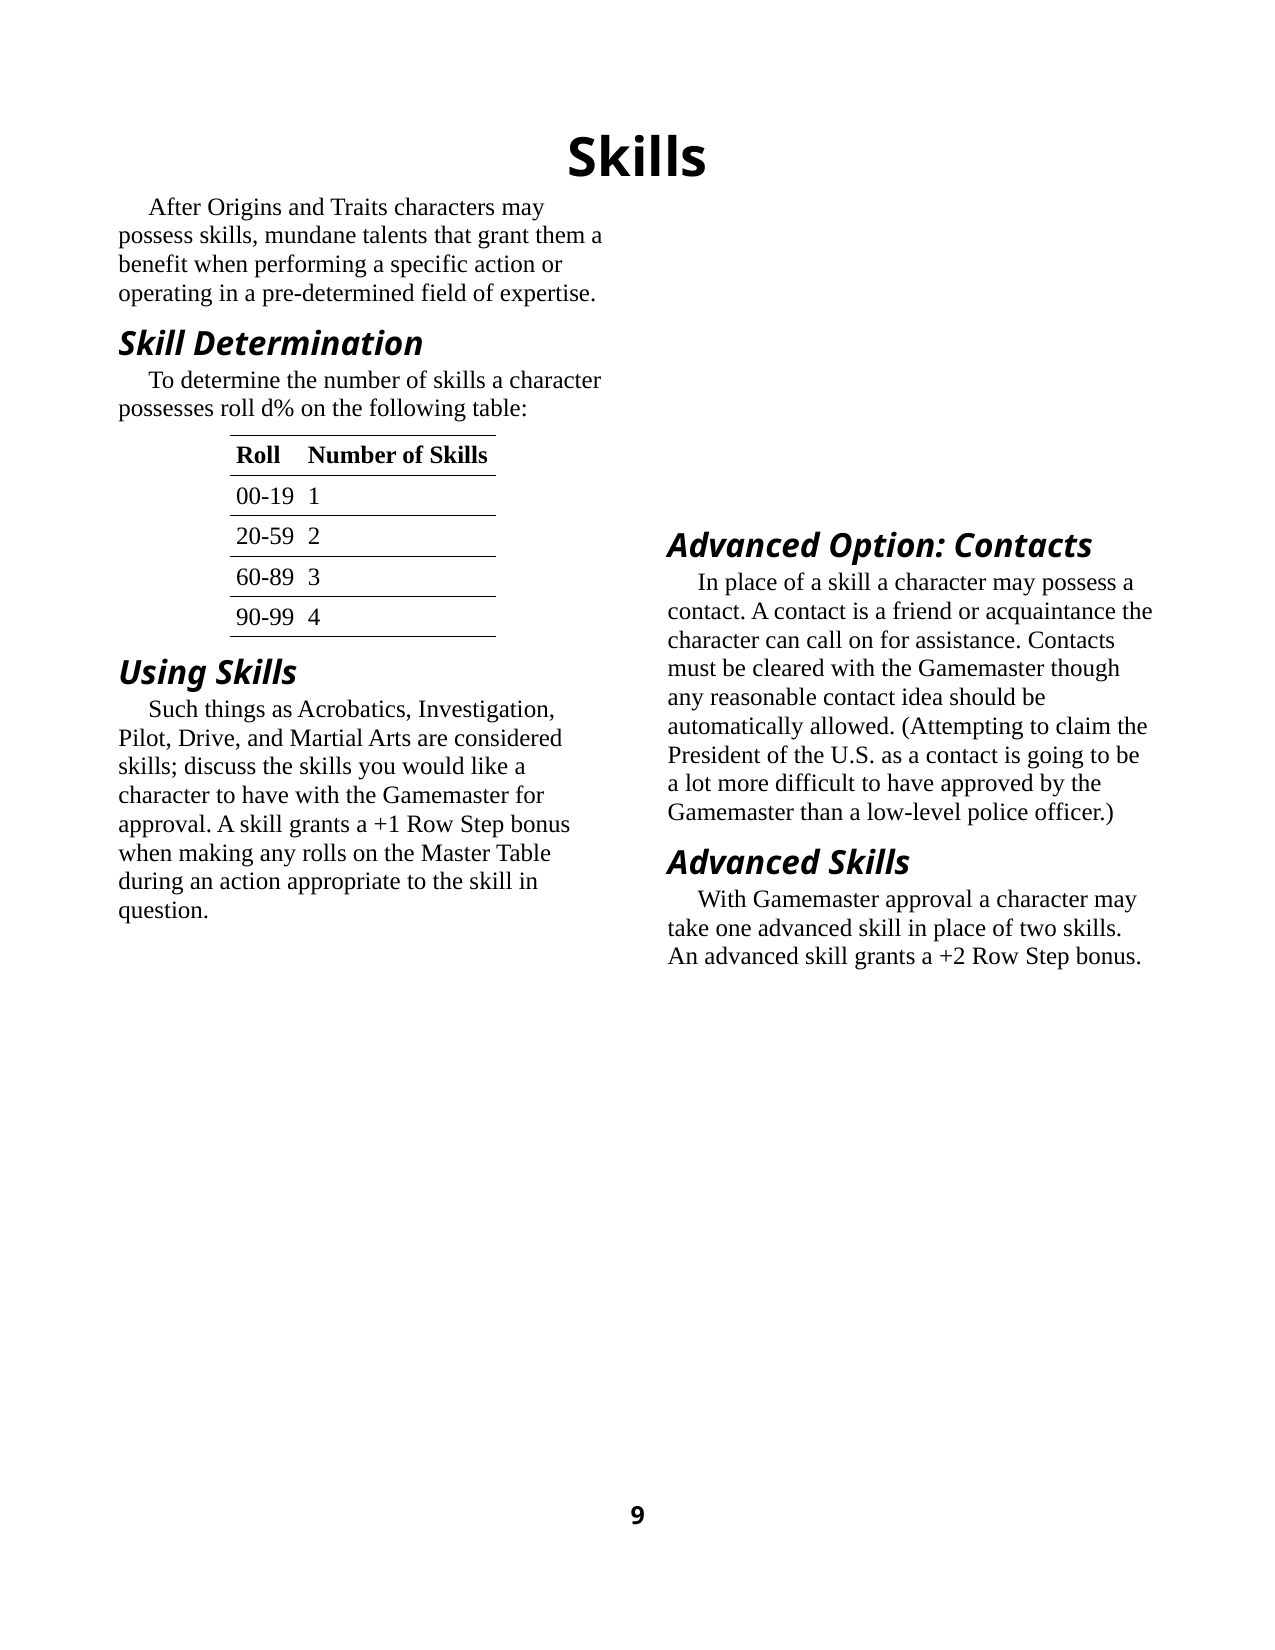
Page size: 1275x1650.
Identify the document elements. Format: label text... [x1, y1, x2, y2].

table_header Number of Skills [302, 436, 496, 475]
subtitle Advanced Option: Contacts [667, 522, 1157, 567]
table_cell 60-89 [230, 557, 302, 596]
text Such things as Acrobatics, Investigation, Pilot, Drive, and Martial Arts are considered skills; discuss the skills you would like a character to have with the Gamemaster for approval. A skill grants a +1 Row Step bonus when making any rolls on the Master Table during an action appropriate to the skill in question. [118, 694, 607, 924]
table_cell 00-19 [230, 476, 302, 515]
subtitle Using Skills [118, 648, 607, 694]
table_cell 3 [302, 557, 496, 596]
text After Origins and Traits characters may possess skills, mundane talents that grant them a benefit when performing a specific action or operating in a pre-determined field of expertise. [118, 192, 607, 307]
subtitle Advanced Skills [667, 838, 1157, 884]
subtitle Skill Determination [118, 319, 607, 365]
table_header Roll [230, 436, 302, 475]
table_cell 90-99 [230, 597, 302, 636]
text To determine the number of skills a character possesses roll d% on the following table: [118, 365, 607, 422]
table_cell 1 [302, 476, 496, 515]
table_cell 20-59 [230, 516, 302, 556]
subtitle Skills [118, 118, 1157, 192]
table_cell 2 [302, 516, 496, 556]
text With Gamemaster approval a character may take one advanced skill in place of two skills. An advanced skill grants a +2 Row Step bonus. [667, 884, 1157, 970]
table_cell 4 [302, 597, 496, 636]
text In place of a skill a character may possess a contact. A contact is a friend or acquaintance the character can call on for assistance. Contacts must be cleared with the Gamemaster though any reasonable contact idea should be automatically allowed. (Attempting to claim the President of the U.S. as a contact is going to be a lot more difficult to have approved by the Gamemaster than a low-level police officer.) [667, 567, 1157, 826]
